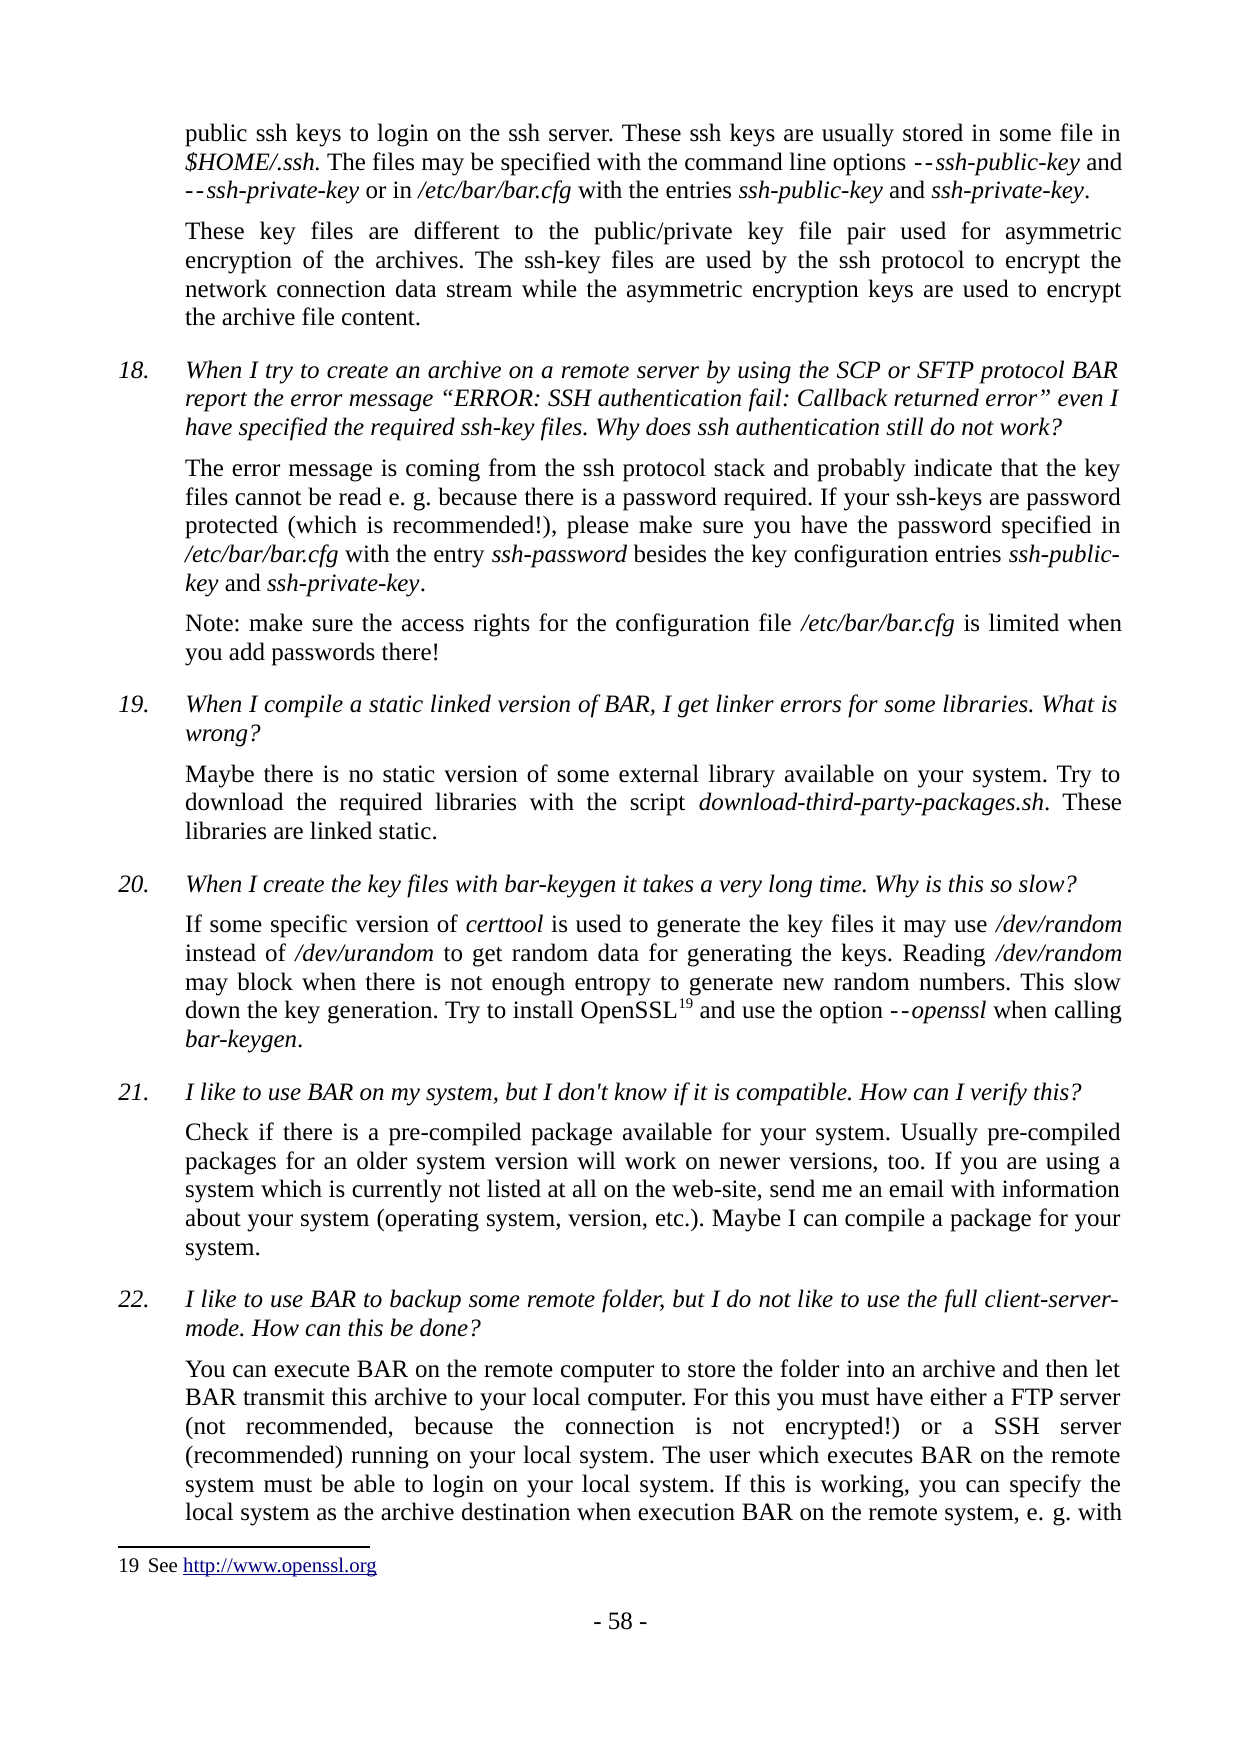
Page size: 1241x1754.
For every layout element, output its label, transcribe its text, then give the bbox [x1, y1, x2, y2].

list I like to use BAR on my system, but I don't know if it is compatible. How can I verify this? [118, 1077, 1122, 1105]
list I like to use BAR to backup some remote folder, but I do not like to use the full client-server-mode. How can this be done? [118, 1284, 1122, 1342]
text Maybe there is no static version of some external library available on your system. Try to download the required libraries with the script download-third-party-packages.sh. These libraries are linked static. [185, 759, 1122, 845]
text See http://www.openssl.org [118, 1553, 1122, 1577]
text If some specific version of certtool is used to generate the key files it may use /dev/random instead of /dev/urandom to get random data for generating the keys. Reading /dev/random may block when there is not enough entropy to generate new random numbers. This slow down the key generation. Try to install OpenSSL and use the option ‑‑openssl when calling bar-keygen. [185, 909, 1122, 1053]
text The error message is coming from the ssh protocol stack and probably indicate that the key files cannot be read e. g. because there is a password required. If your ssh-keys are password protected (which is recommended!), please make sure you have the password specified in /etc/bar/bar.cfg with the entry ssh-password besides the key configuration entries ssh-public-key and ssh-private-key. [185, 453, 1122, 597]
list When I compile a static linked version of BAR, I get linker errors for some libraries. What is wrong? [118, 689, 1122, 747]
text These key files are different to the public/private key file pair used for asymmetric encryption of the archives. The ssh-key files are used by the ssh protocol to encrypt the network connection data stream while the asymmetric encryption keys are used to encrypt the archive file content. [185, 216, 1122, 331]
text Note: make sure the access rights for the configuration file /etc/bar/bar.cfg is limited when you add passwords there! [185, 608, 1122, 666]
list When I create the key files with bar-keygen it takes a very long time. Why is this so slow? [118, 869, 1122, 897]
list When I try to create an archive on a remote server by using the SCP or SFTP protocol BAR report the error message “ERROR: SSH authentication fail: Callback returned error” even I have specified the required ssh-key files. Why does ssh authentication still do not work? [118, 355, 1122, 441]
text Check if there is a pre-compiled package available for your system. Usually pre-compiled packages for an older system version will work on newer versions, too. If you are using a system which is currently not listed at all on the web-site, send me an email with information about your system (operating system, version, etc.). Maybe I can compile a package for your system. [185, 1117, 1122, 1261]
text You can execute BAR on the remote computer to store the folder into an archive and then let BAR transmit this archive to your local computer. For this you must have either a FTP server (not recommended, because the connection is not encrypted!) or a SSH server (recommended) running on your local system. The user which executes BAR on the remote system must be able to login on your local system. If this is working, you can specify the local system as the archive destination when execution BAR on the remote system, e. g. with [185, 1354, 1122, 1526]
text public ssh keys to login on the ssh server. These ssh keys are usually stored in some file in $HOME/.ssh. The files may be specified with the command line options ‑‑ssh-public-key and ‑‑ssh-private-key or in /etc/bar/bar.cfg with the entries ssh-public-key and ssh-private-key. [185, 118, 1122, 204]
